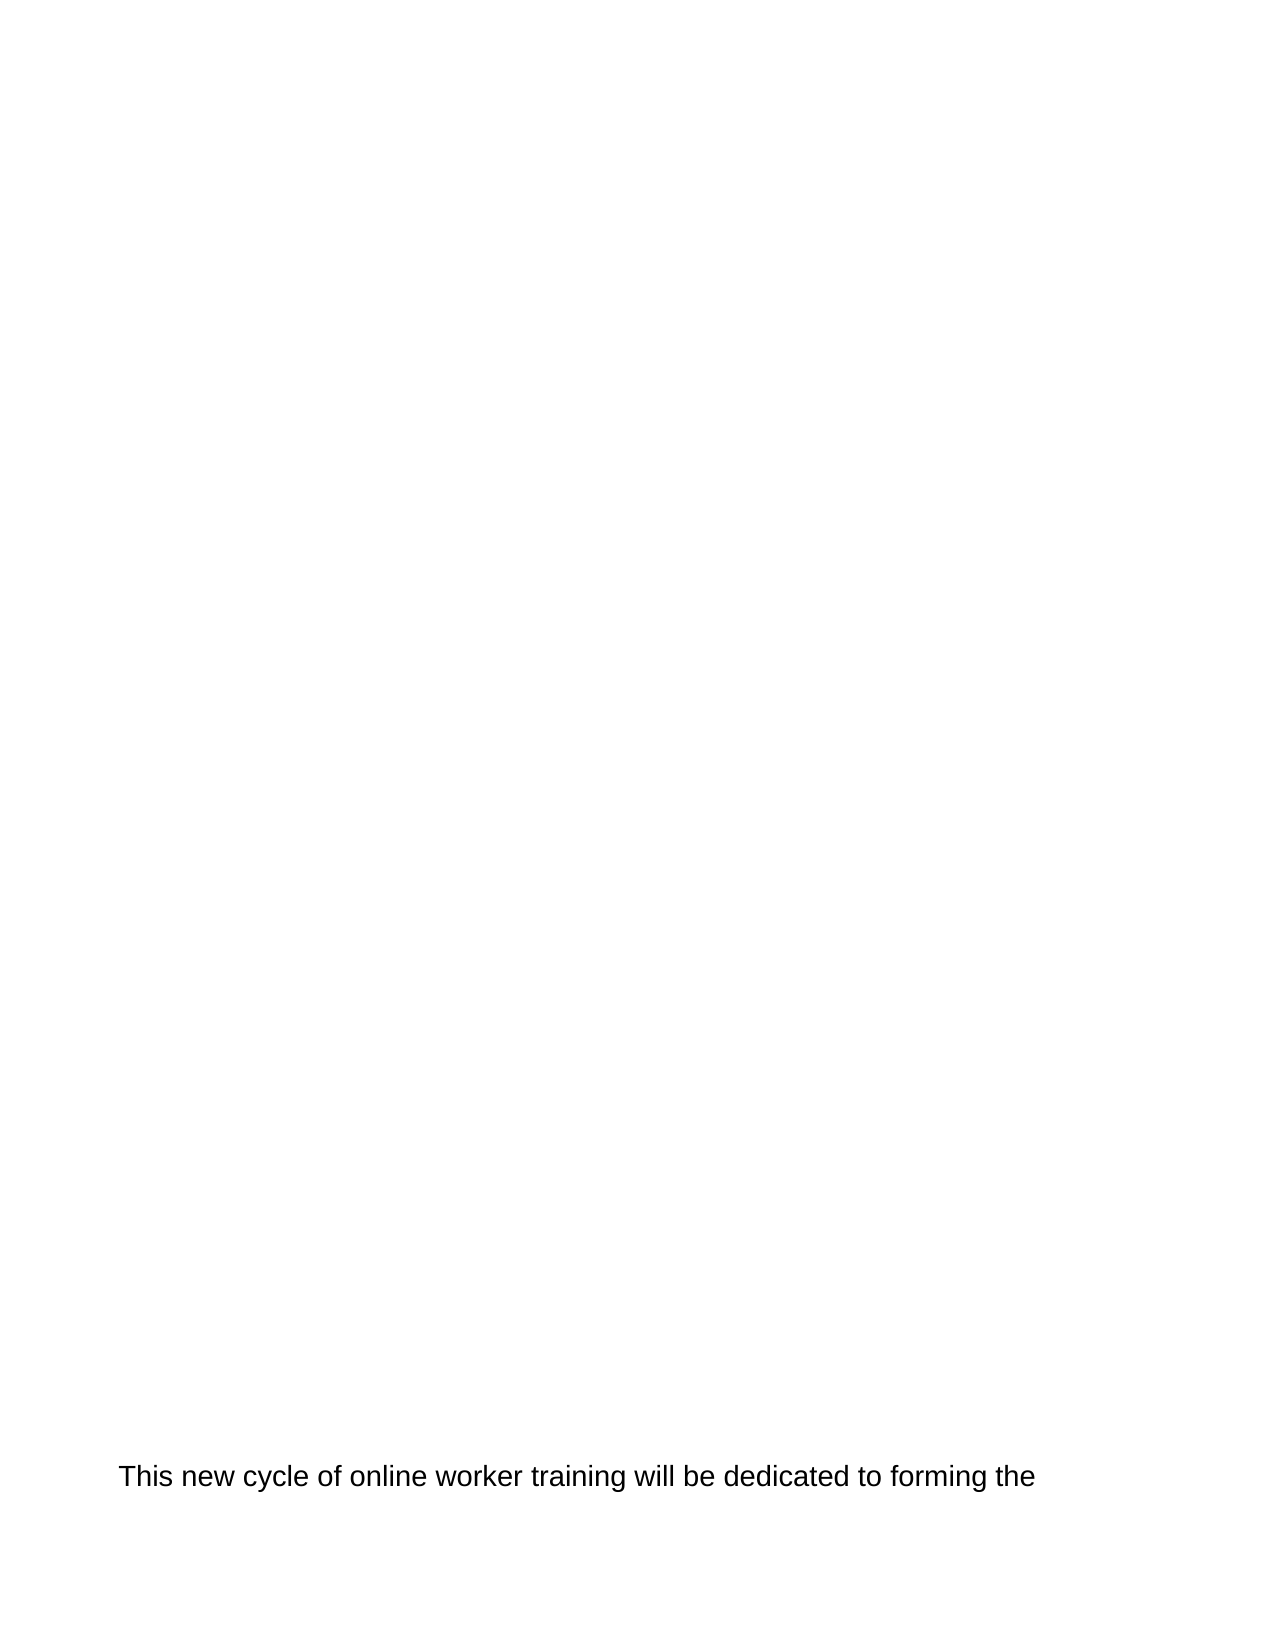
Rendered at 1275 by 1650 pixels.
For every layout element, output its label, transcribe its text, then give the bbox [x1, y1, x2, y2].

text This new cycle of online worker training will be dedicated to forming the [118, 118, 1157, 1493]
